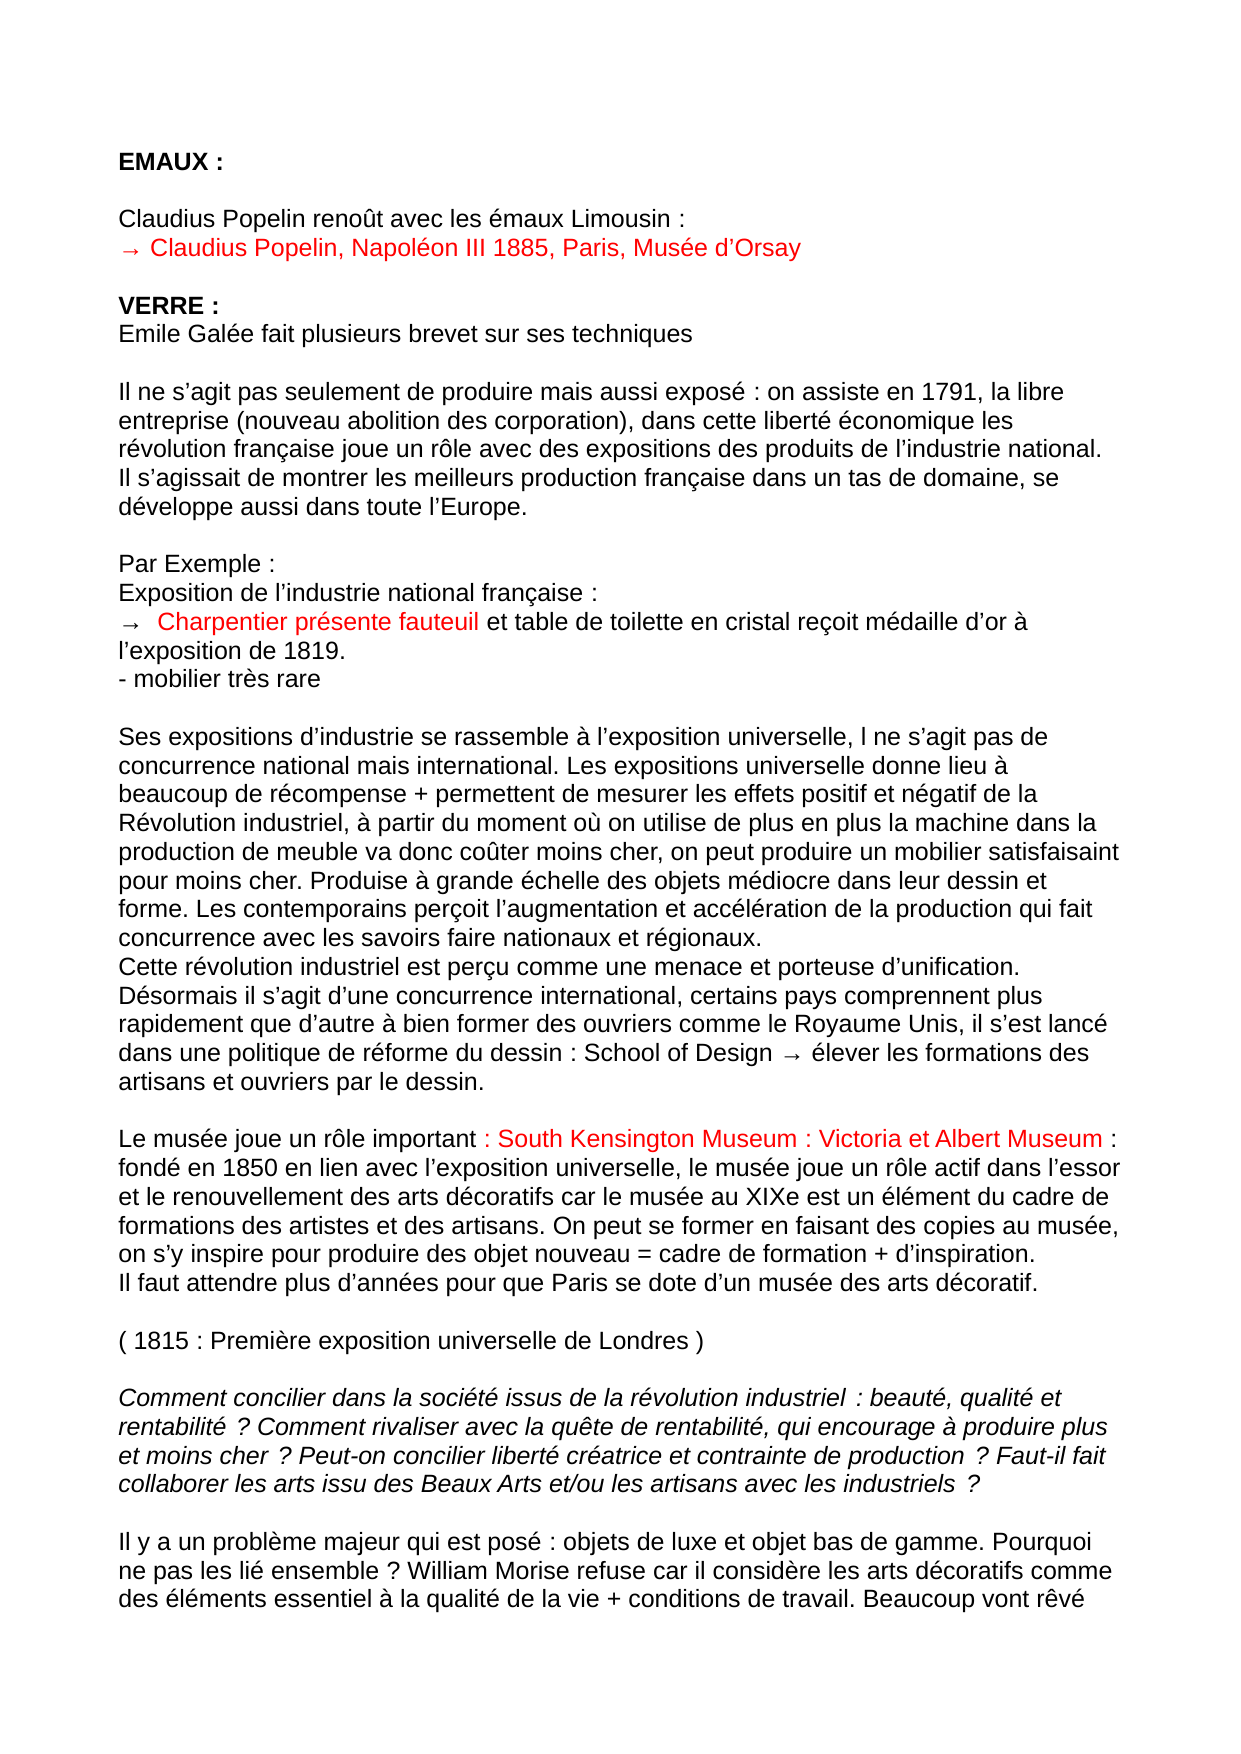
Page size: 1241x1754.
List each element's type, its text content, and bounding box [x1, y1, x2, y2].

text Ses expositions d’industrie se rassemble à l’exposition universelle, l ne s’agit pas de concurrence national mais international. Les expositions universelle donne lieu à beaucoup de récompense + permettent de mesurer les effets positif et négatif de la Révolution industriel, à partir du moment où on utilise de plus en plus la machine dans la production de meuble va donc coûter moins cher, on peut produire un mobilier satisfaisaint pour moins cher. Produise à grande échelle des objets médiocre dans leur dessin et forme. Les contemporains perçoit l’augmentation et accélération de la production qui fait concurrence avec les savoirs faire nationaux et régionaux. [118, 722, 1122, 952]
text EMAUX : [118, 147, 1122, 176]
text → Claudius Popelin, Napoléon III 1885, Paris, Musée d’Orsay [118, 233, 1122, 262]
text → Charpentier présente fauteuil et table de toilette en cristal reçoit médaille d’or à l’exposition de 1819. [118, 607, 1122, 664]
text Cette révolution industriel est perçu comme une menace et porteuse d’unification. Désormais il s’agit d’une concurrence international, certains pays comprennent plus rapidement que d’autre à bien former des ouvriers comme le Royaume Unis, il s’est lancé dans une politique de réforme du dessin : School of Design → élever les formations des artisans et ouvriers par le dessin. [118, 952, 1122, 1096]
text VERRE : [118, 291, 1122, 319]
text ( 1815 : Première exposition universelle de Londres ) [118, 1326, 1122, 1354]
text Le musée joue un rôle important : South Kensington Museum : Victoria et Albert Museum : fondé en 1850 en lien avec l’exposition universelle, le musée joue un rôle actif dans l’essor et le renouvellement des arts décoratifs car le musée au XIXe est un élément du cadre de formations des artistes et des artisans. On peut se former en faisant des copies au musée, on s’y inspire pour produire des objet nouveau = cadre de formation + d’inspiration. [118, 1124, 1122, 1268]
text Emile Galée fait plusieurs brevet sur ses techniques [118, 319, 1122, 348]
text - mobilier très rare [118, 664, 1122, 693]
text Exposition de l’industrie national française : [118, 578, 1122, 607]
text Claudius Popelin renoût avec les émaux Limousin : [118, 204, 1122, 233]
text Par Exemple : [118, 549, 1122, 578]
text Comment concilier dans la société issus de la révolution industriel : beauté, qualité et rentabilité ? Comment rivaliser avec la quête de rentabilité, qui encourage à produire plus et moins cher ? Peut-on concilier liberté créatrice et contrainte de production ? Faut-il fait collaborer les arts issu des Beaux Arts et/ou les artisans avec les industriels ? [118, 1383, 1122, 1498]
text Il ne s’agit pas seulement de produire mais aussi exposé : on assiste en 1791, la libre entreprise (nouveau abolition des corporation), dans cette liberté économique les révolution française joue un rôle avec des expositions des produits de l’industrie national. Il s’agissait de montrer les meilleurs production française dans un tas de domaine, se développe aussi dans toute l’Europe. [118, 377, 1122, 521]
text Il y a un problème majeur qui est posé : objets de luxe et objet bas de gamme. Pourquoi ne pas les lié ensemble ? William Morise refuse car il considère les arts décoratifs comme des éléments essentiel à la qualité de la vie + conditions de travail. Beaucoup vont rêvé [118, 1527, 1122, 1613]
text Il faut attendre plus d’années pour que Paris se dote d’un musée des arts décoratif. [118, 1268, 1122, 1297]
